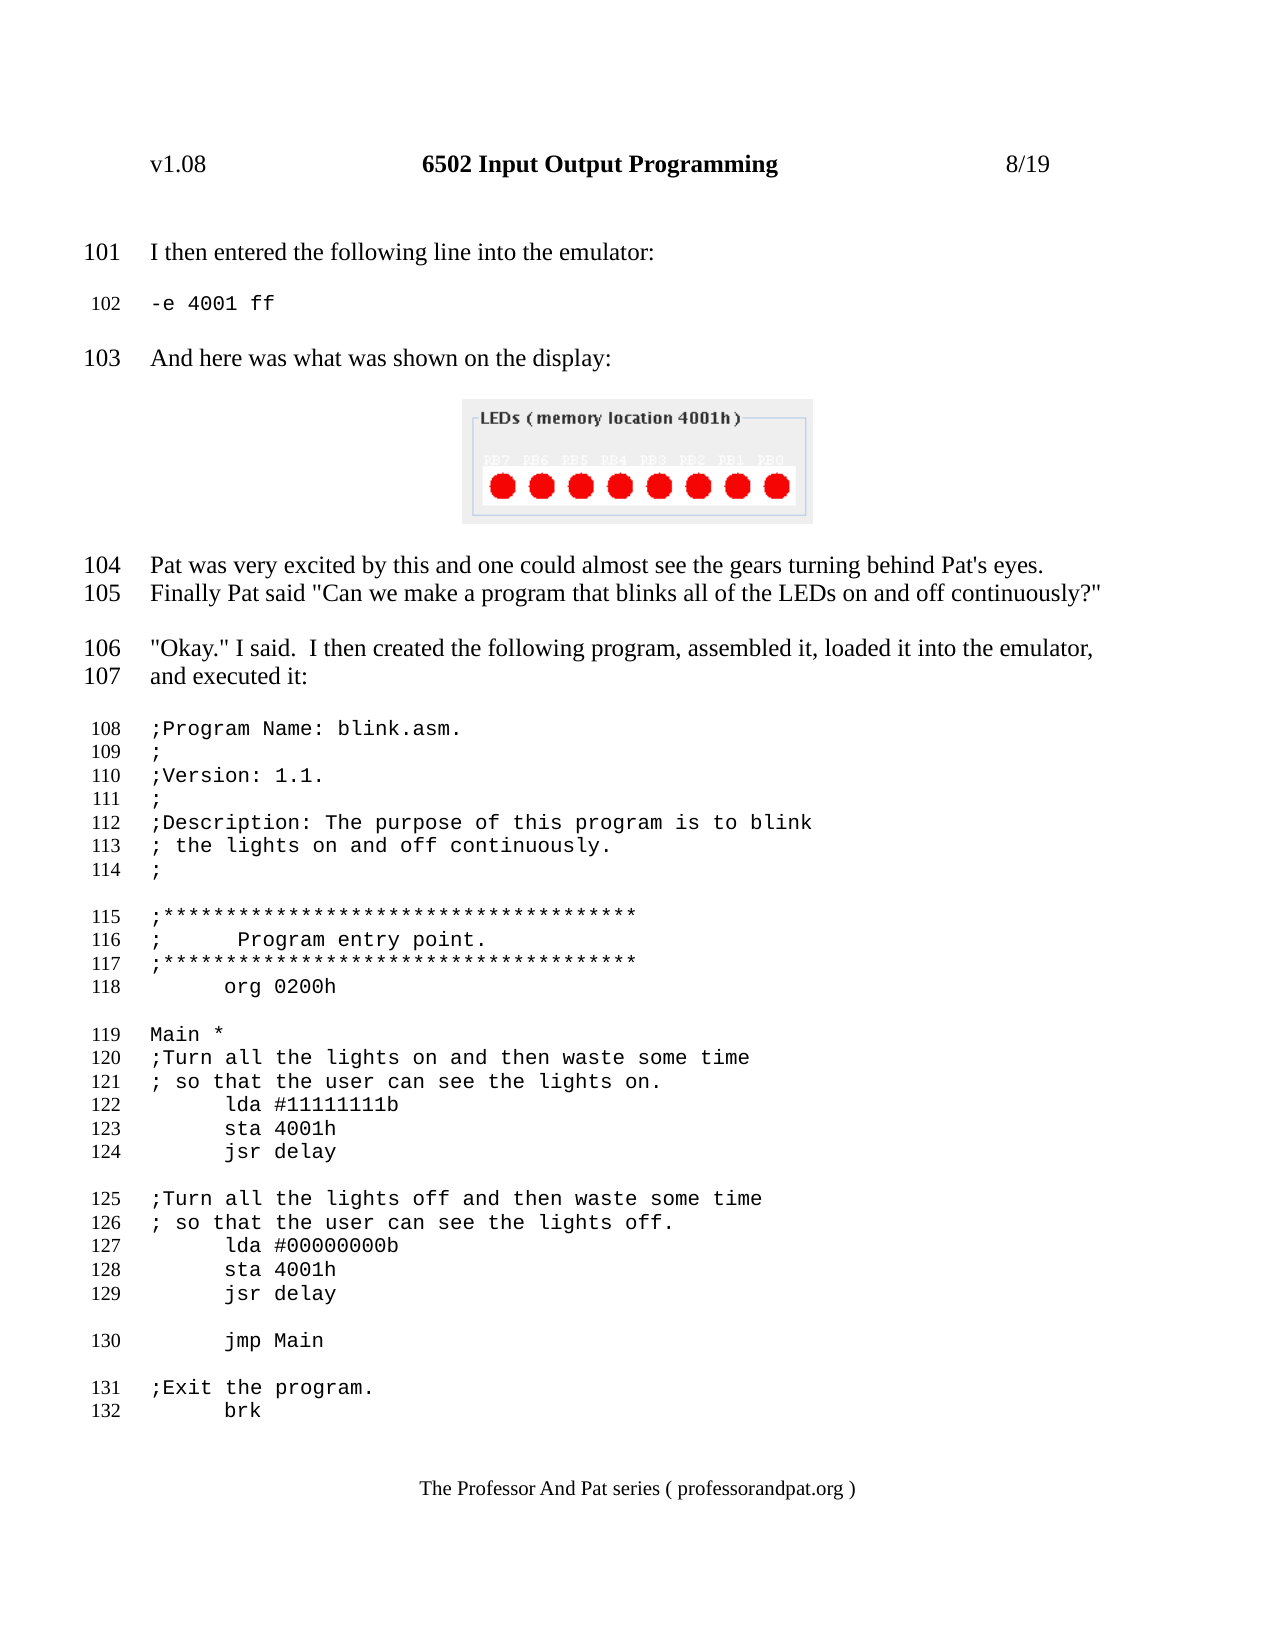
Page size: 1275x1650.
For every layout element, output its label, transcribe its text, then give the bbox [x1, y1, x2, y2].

text jmp Main [150, 1330, 1125, 1353]
text org 0200h [150, 977, 1125, 1000]
text ; so that the user can see the lights on. [150, 1071, 1125, 1094]
text sta 4001h [150, 1118, 1125, 1141]
text ;Exit the program. [150, 1377, 1125, 1400]
text ;Turn all the lights off and then waste some time [150, 1188, 1125, 1212]
text ; Program entry point. [150, 929, 1125, 953]
text ;************************************** [150, 953, 1125, 977]
text And here was what was shown on the display: [150, 344, 1125, 372]
text ; so that the user can see the lights off. [150, 1212, 1125, 1236]
text ; [150, 859, 1125, 882]
text ;Version: 1.1. [150, 765, 1125, 788]
text ;Program Name: blink.asm. [150, 718, 1125, 741]
text ;************************************** [150, 906, 1125, 929]
text sta 4001h [150, 1259, 1125, 1283]
text ; [150, 741, 1125, 765]
text ; [150, 788, 1125, 812]
text jsr delay [150, 1283, 1125, 1306]
text ;Description: The purpose of this program is to blink [150, 812, 1125, 835]
text Pat was very excited by this and one could almost see the gears turning behind Pat's eyes. Finally Pat said "Can we make a program that blinks all of the LEDs on and off continuously?" [150, 551, 1125, 607]
text ; the lights on and off continuously. [150, 835, 1125, 859]
text "Okay." I said. I then created the following program, assembled it, loaded it into the emulator, and executed it: [150, 634, 1125, 690]
text ;Turn all the lights on and then waste some time [150, 1047, 1125, 1071]
text brk [150, 1400, 1125, 1424]
text lda #00000000b [150, 1236, 1125, 1259]
text jsr delay [150, 1141, 1125, 1165]
text -e 4001 ff [150, 293, 1125, 317]
picture [462, 399, 813, 524]
text I then entered the following line into the emulator: [150, 238, 1125, 265]
text lda #11111111b [150, 1094, 1125, 1118]
text Main * [150, 1024, 1125, 1047]
